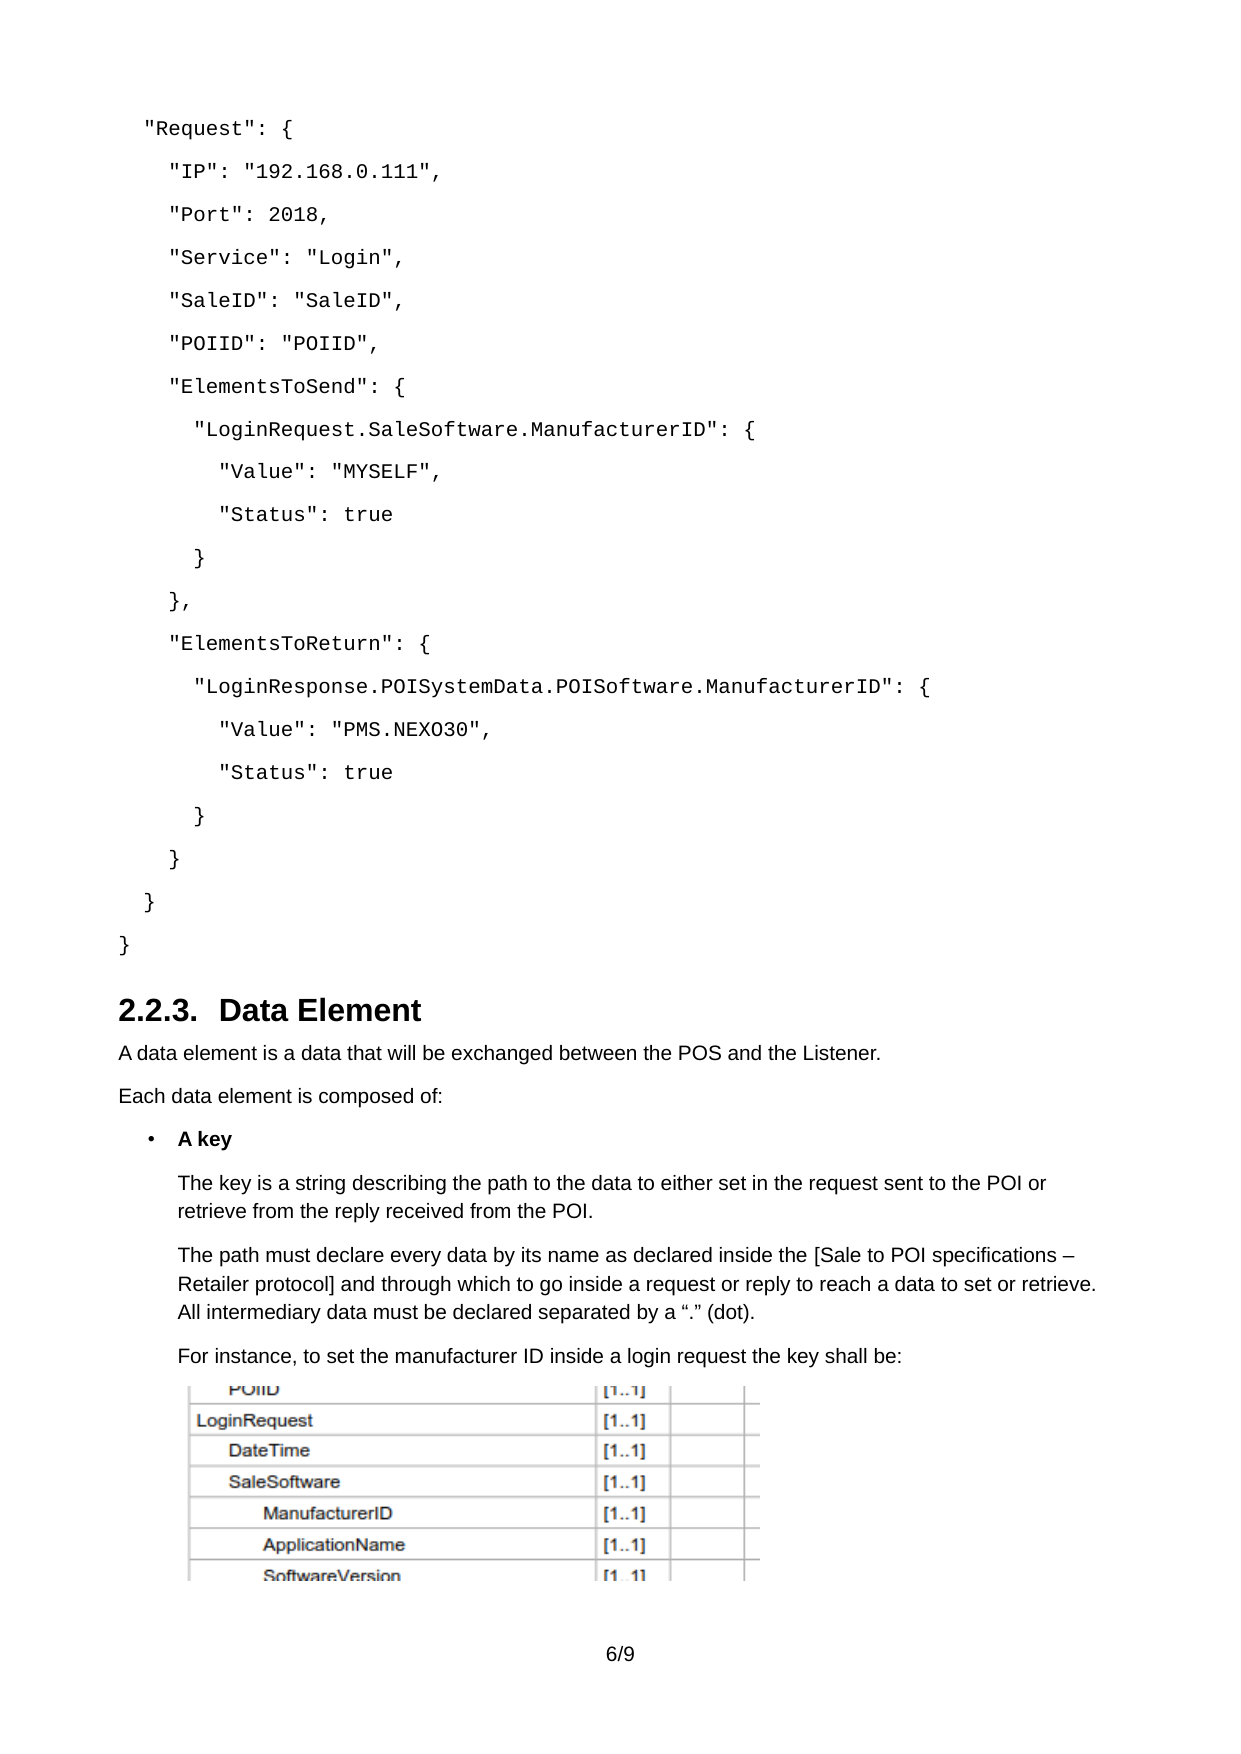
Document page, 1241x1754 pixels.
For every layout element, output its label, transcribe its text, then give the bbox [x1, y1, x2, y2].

text "LoginRequest.SaleSoftware.ManufacturerID": { [118, 418, 1122, 442]
text "SaleID": "SaleID", [118, 290, 1122, 313]
text } [118, 547, 1122, 571]
text "Service": "Login", [118, 247, 1122, 271]
text "Request": { [118, 118, 1122, 142]
text }, [118, 590, 1122, 614]
text } [118, 805, 1122, 828]
text The key is a string describing the path to the data to either set in the request sent to the POI or retrieve from the reply received from the POI. [177, 1171, 1122, 1223]
text } [118, 848, 1122, 871]
text Each data element is composed of: [118, 1084, 1122, 1108]
text "Port": 2018, [118, 204, 1122, 228]
subtitle Data Element [118, 991, 1122, 1028]
text The path must declare every data by its name as declared inside the [Sale to POI specifications – Retailer protocol] and through which to go inside a request or reply to reach a data to set or retrieve. All intermediary data must be declared separated by a “.” (dot). [177, 1243, 1122, 1324]
text A data element is a data that will be exchanged between the POS and the Listener. [118, 1040, 1122, 1064]
picture [177, 1386, 760, 1581]
text } [118, 891, 1122, 914]
text "IP": "192.168.0.111", [118, 161, 1122, 185]
text "Status": true [118, 762, 1122, 786]
text For instance, to set the manufacturer ID inside a login request the key shall be: [177, 1343, 1122, 1367]
text "LoginResponse.POISystemData.POISoftware.ManufacturerID": { [118, 676, 1122, 700]
text "ElementsToReturn": { [118, 633, 1122, 657]
text "ElementsToSend": { [118, 376, 1122, 399]
text "Value": "MYSELF", [118, 461, 1122, 485]
text "Value": "PMS.NEXO30", [118, 719, 1122, 743]
list A key [148, 1127, 1122, 1151]
text "POIID": "POIID", [118, 333, 1122, 356]
text } [118, 933, 1122, 957]
text "Status": true [118, 504, 1122, 528]
